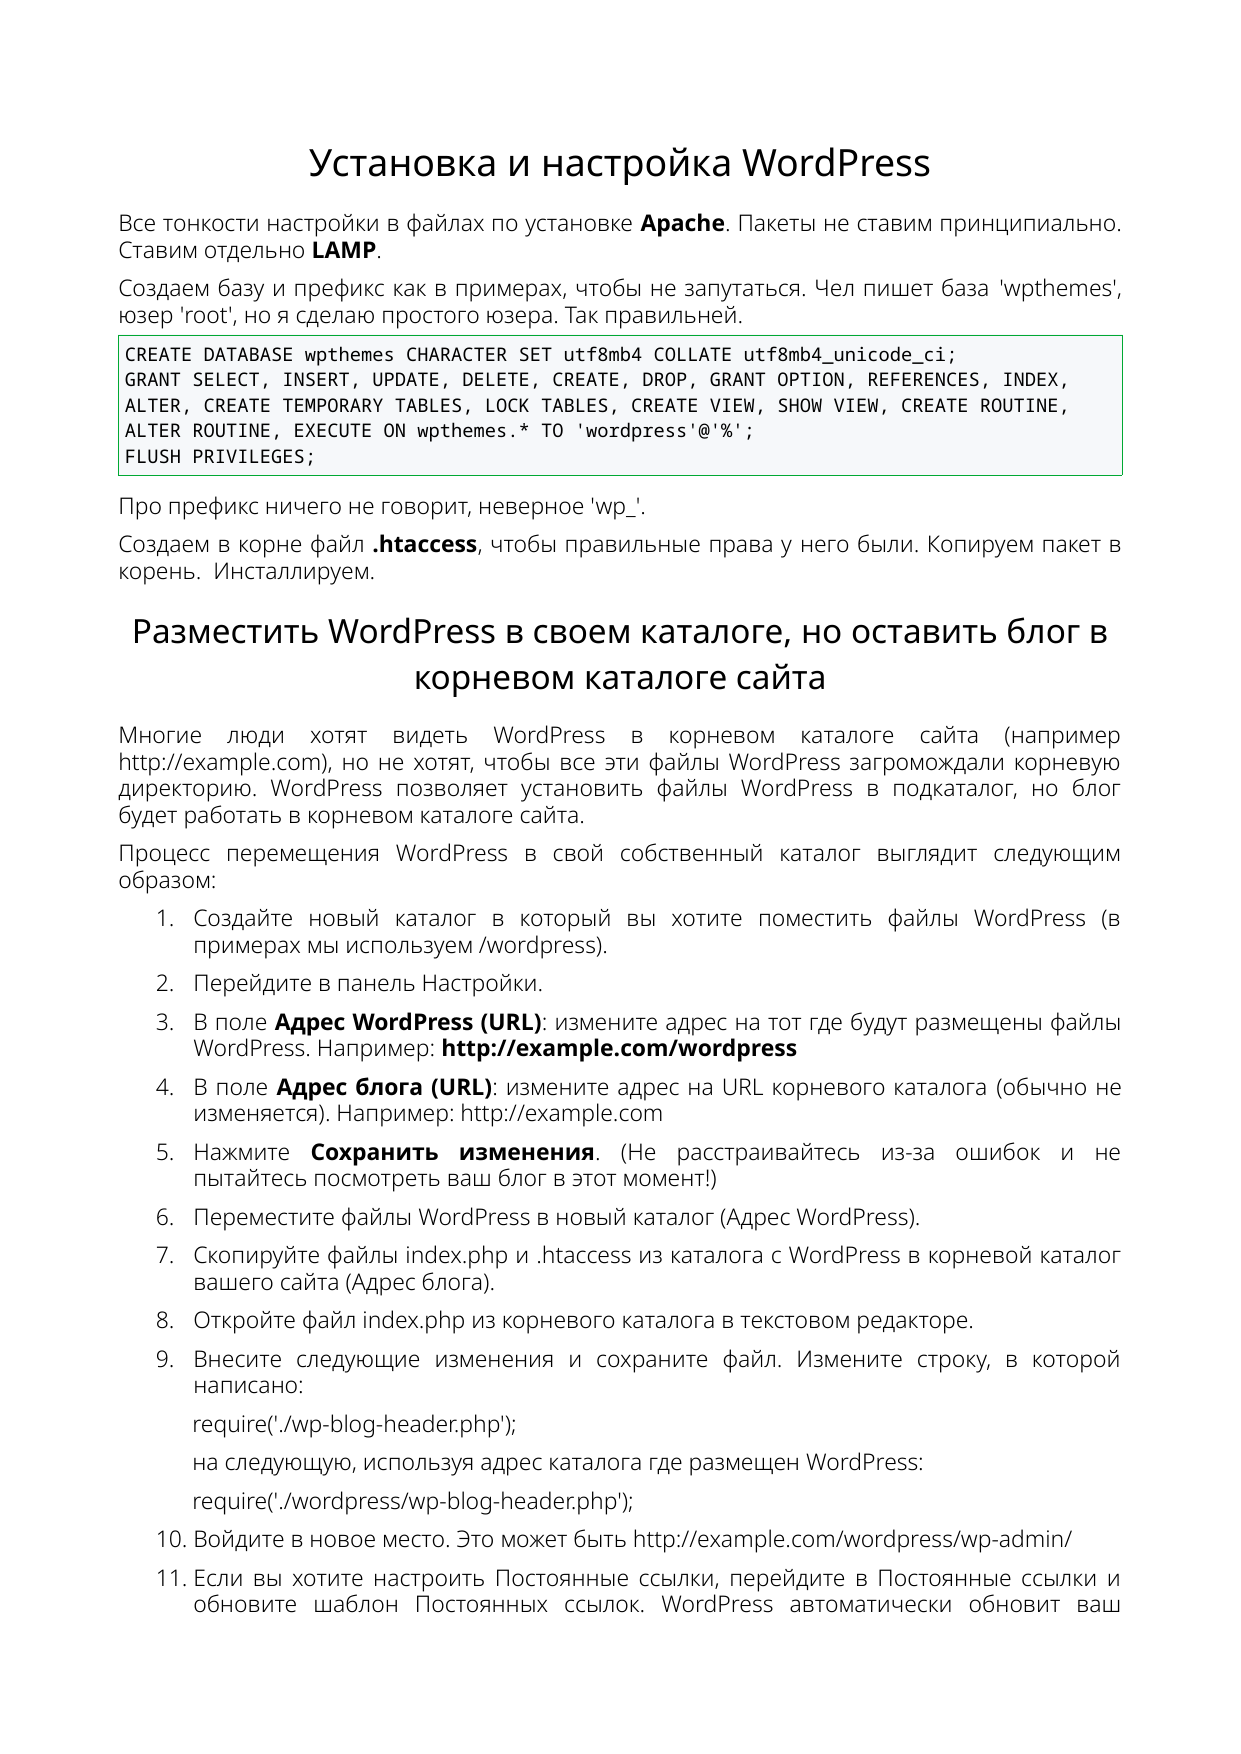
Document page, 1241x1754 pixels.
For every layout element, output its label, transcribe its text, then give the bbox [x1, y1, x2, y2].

text GRANT SELECT, INSERT, UPDATE, DELETE, CREATE, DROP, GRANT OPTION, REFERENCES, INDEX, ALTER, CREATE TEMPORARY TABLES, LOCK TABLES, CREATE VIEW, SHOW VIEW, CREATE ROUTINE, ALTER ROUTINE, EXECUTE ON wpthemes.* TO 'wordpress'@'%'; [119, 360, 1122, 437]
list Войдите в новое место. Это может быть http://example.com/wordpress/wp-admin/ [156, 1526, 1122, 1553]
list Переместите файлы WordPress в новый каталог (Адрес WordPress). [156, 1204, 1122, 1231]
list В поле Адрес блога (URL): измените адрес на URL корневого каталога (обычно не изменяется). Например: http://example.com [156, 1074, 1122, 1127]
list В поле Адрес WordPress (URL): измените адрес на тот где будут размещены файлы WordPress. Например: http://example.com/wordpress [156, 1009, 1122, 1062]
text require('./wordpress/wp-blog-header.php'); [192, 1488, 1122, 1514]
subtitle Разместить WordPress в своем каталоге, но оставить блог в корневом каталоге сайта [118, 608, 1122, 699]
list Нажмите Сохранить изменения. (Не расстраивайтесь из-за ошибок и не пытайтесь посмотреть ваш блог в этот момент!) [156, 1139, 1122, 1192]
text Создаем в корне файл .htaccess, чтобы правильные права у него были. Копируем пакет в корень. Инсталлируем. [118, 531, 1122, 584]
text на следующую, используя адрес каталога где размещен WordPress: [192, 1449, 1122, 1476]
text Процесс перемещения WordPress в свой собственный каталог выглядит следующим образом: [118, 841, 1122, 894]
list Перейдите в панель Настройки. [156, 971, 1122, 997]
text Многие люди хотят видеть WordPress в корневом каталоге сайта (например http://example.com), но не хотят, чтобы все эти файлы WordPress загромождали корневую директорию. WordPress позволяет установить файлы WordPress в подкаталог, но блог будет работать в корневом каталоге сайта. [118, 722, 1122, 829]
subtitle Установка и настройка WordPress [118, 136, 1122, 187]
text CREATE DATABASE wpthemes CHARACTER SET utf8mb4 COLLATE utf8mb4_unicode_ci; [119, 336, 1122, 360]
list Откройте файл index.php из корневого каталога в текстовом редакторе. [156, 1307, 1122, 1334]
text Про префикс ничего не говорит, неверное 'wp_'. [118, 493, 1122, 519]
text Все тонкости настройки в файлах по установке Apache. Пакеты не ставим принципиально. Ставим отдельно LAMP. [118, 211, 1122, 264]
list Создайте новый каталог в который вы хотите поместить файлы WordPress (в примерах мы используем /wordpress). [156, 906, 1122, 959]
text require('./wp-blog-header.php'); [192, 1411, 1122, 1437]
list Если вы хотите настроить Постоянные ссылки, перейдите в Постоянные ссылки и обновите шаблон Постоянных ссылок. WordPress автоматически обновит ваш [156, 1565, 1122, 1618]
list Скопируйте файлы index.php и .htaccess из каталога с WordPress в корневой каталог вашего сайта (Адрес блога). [156, 1242, 1122, 1296]
list Внесите следующие изменения и сохраните файл. Измените строку, в которой написано: [156, 1346, 1122, 1399]
text FLUSH PRIVILEGES; [119, 437, 1122, 475]
text Создаем базу и префикс как в примерах, чтобы не запутаться. Чел пишет база 'wpthemes', юзер 'root', но я сделаю простого юзера. Так правильней. [118, 276, 1122, 329]
